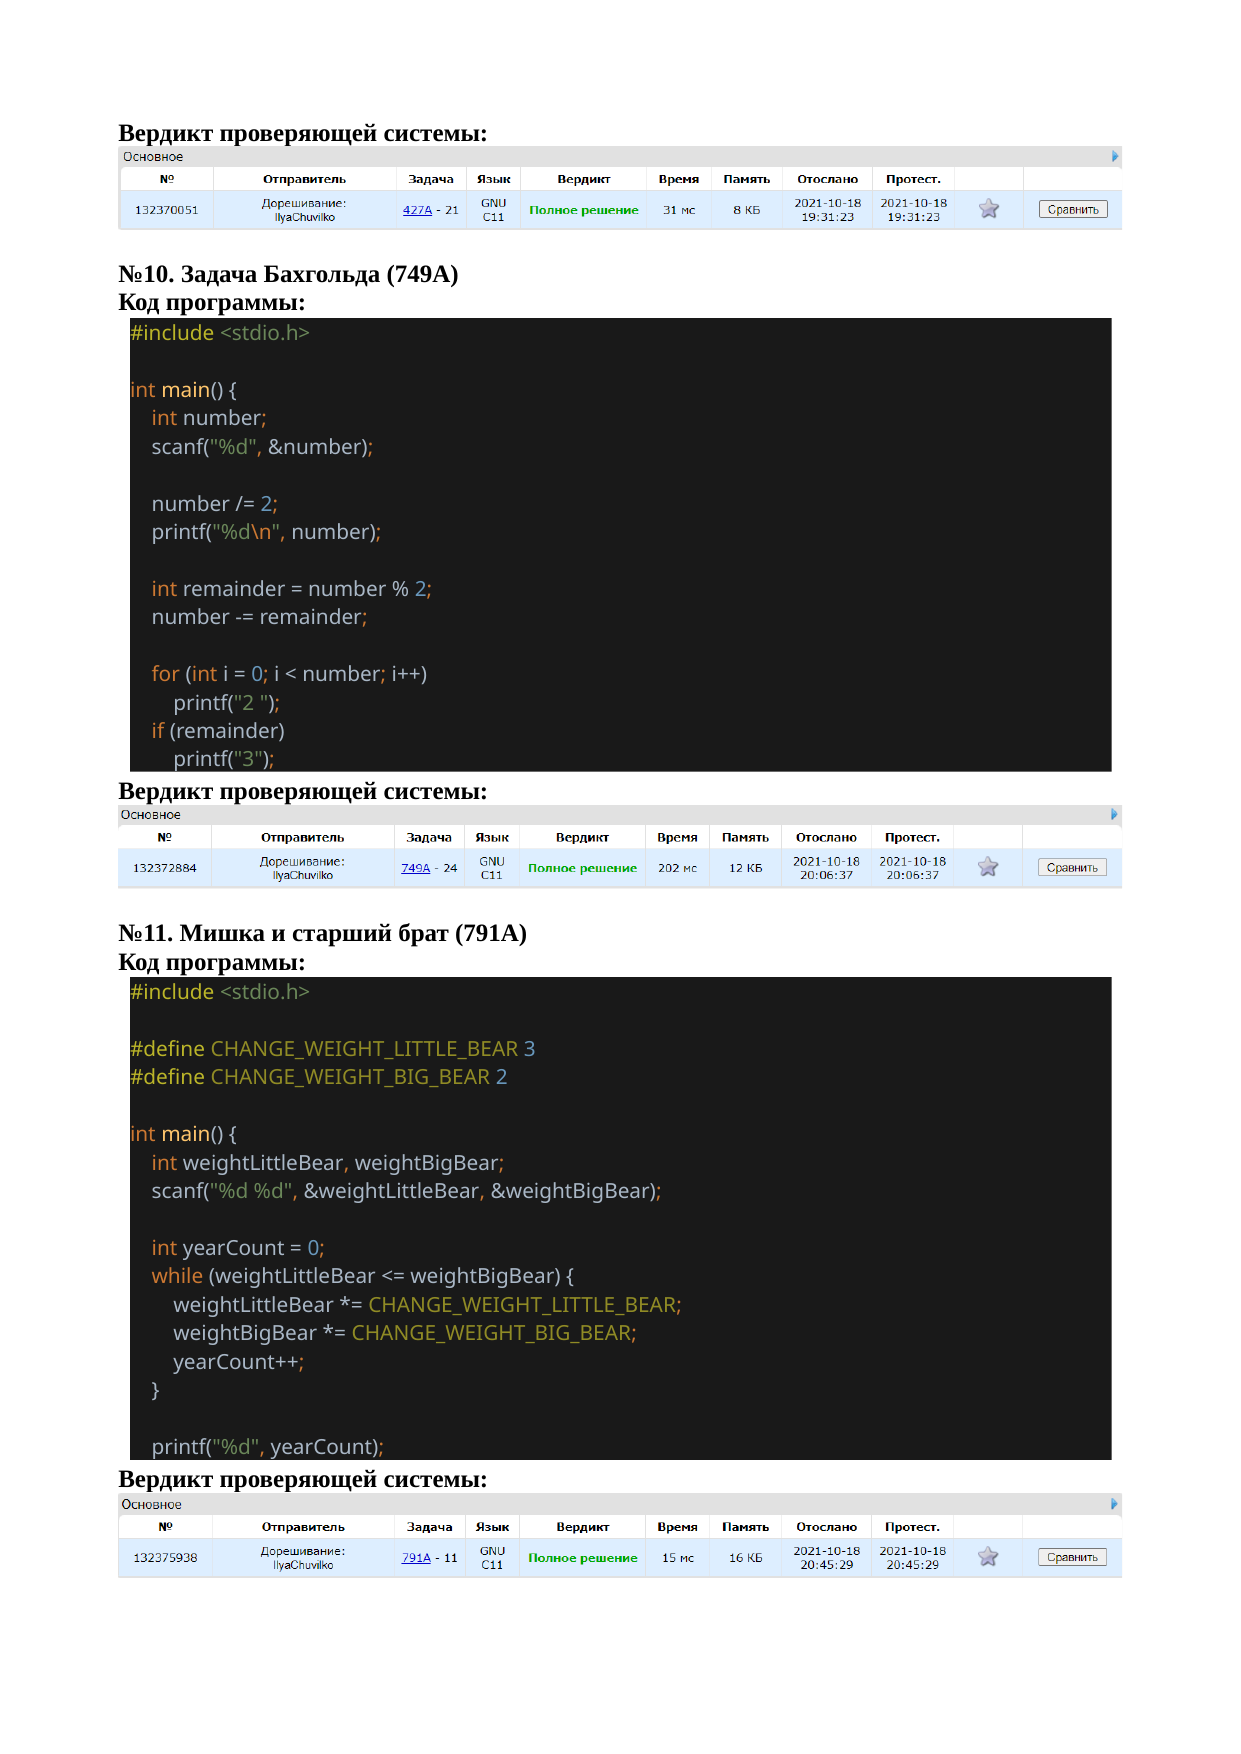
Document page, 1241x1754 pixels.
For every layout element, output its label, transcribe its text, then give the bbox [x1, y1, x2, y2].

text Код программы: [118, 947, 1122, 975]
picture [118, 1492, 1123, 1578]
text Вердикт проверяющей системы: [118, 118, 1122, 146]
text Вердикт проверяющей системы: [118, 776, 1122, 805]
text №11. Мишка и старший брат (791A) [118, 918, 1122, 947]
picture [118, 805, 1123, 889]
text №10. Задача Бахгольда (749A) [118, 259, 1122, 287]
text Код программы: [118, 287, 1122, 316]
text Вердикт проверяющей системы: [118, 1464, 1122, 1492]
picture [118, 146, 1123, 230]
